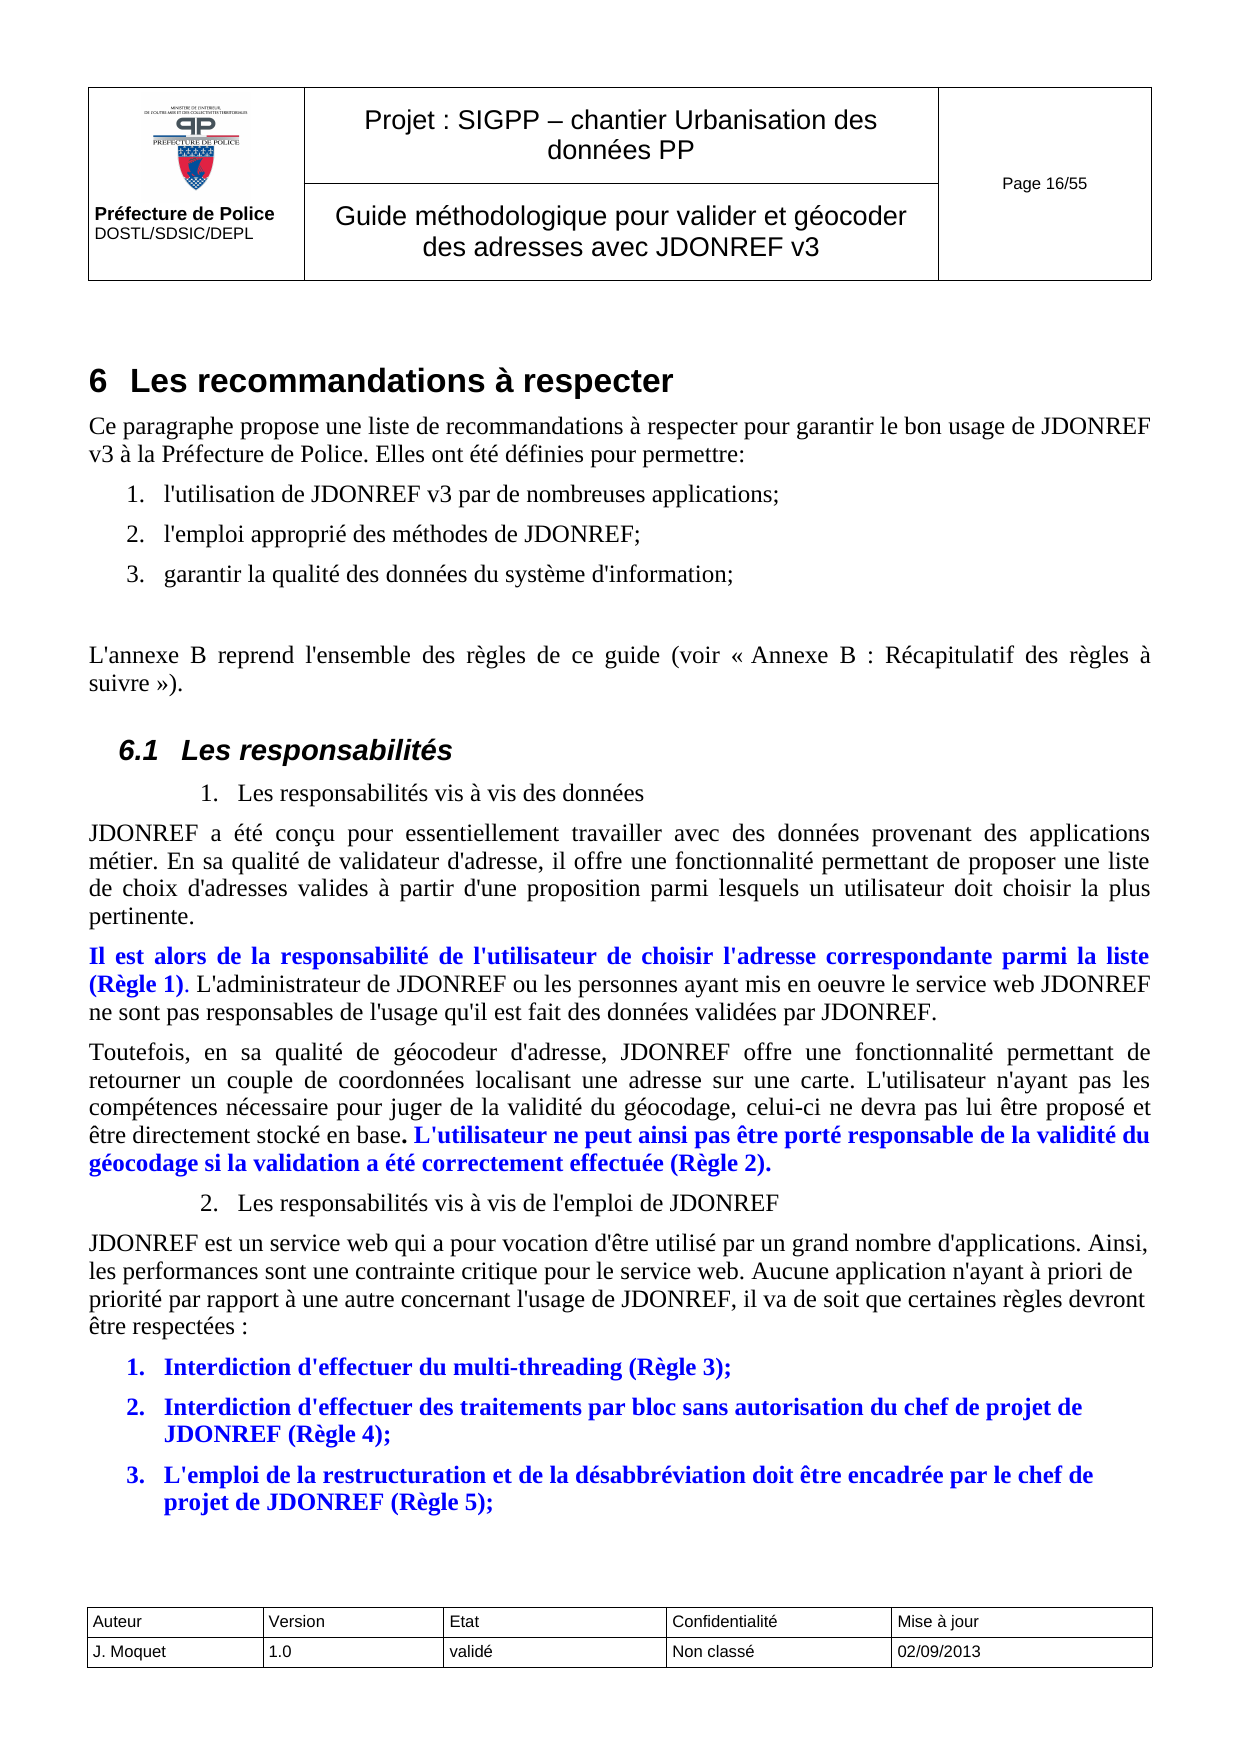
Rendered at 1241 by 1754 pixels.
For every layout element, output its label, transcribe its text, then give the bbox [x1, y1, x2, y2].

text JDONREF a été conçu pour essentiellement travailler avec des données provenant des applications métier. En sa qualité de validateur d'adresse, il offre une fonctionnalité permettant de proposer une liste de choix d'adresses valides à partir d'une proposition parmi lesquels un utilisateur doit choisir la plus pertinente. [88, 819, 1152, 930]
list L'emploi de la restructuration et de la désabbréviation doit être encadrée par le chef de projet de JDONREF (Règle 5); [126, 1461, 1152, 1516]
list Interdiction d'effectuer des traitements par bloc sans autorisation du chef de projet de JDONREF (Règle 4); [126, 1393, 1152, 1448]
list Les responsabilités vis à vis des données [200, 779, 1152, 807]
subtitle Les responsabilités [118, 734, 1152, 766]
picture [141, 92, 252, 203]
text Ce paragraphe propose une liste de recommandations à respecter pour garantir le bon usage de JDONREF v3 à la Préfecture de Police. Elles ont été définies pour permettre: [88, 412, 1152, 468]
text L'annexe B reprend l'ensemble des règles de ce guide (voir « Annexe B : Récapitulatif des règles à suivre »). [88, 641, 1152, 696]
subtitle Les recommandations à respecter [88, 362, 1152, 400]
list l'emploi approprié des méthodes de JDONREF; [126, 520, 1152, 548]
list l'utilisation de JDONREF v3 par de nombreuses applications; [126, 480, 1152, 508]
text Toutefois, en sa qualité de géocodeur d'adresse, JDONREF offre une fonctionnalité permettant de retourner un couple de coordonnées localisant une adresse sur une carte. L'utilisateur n'ayant pas les compétences nécessaire pour juger de la validité du géocodage, celui-ci ne devra pas lui être proposé et être directement stocké en base. L'utilisateur ne peut ainsi pas être porté responsable de la validité du géocodage si la validation a été correctement effectuée (Règle 2). [88, 1038, 1152, 1177]
text JDONREF est un service web qui a pour vocation d'être utilisé par un grand nombre d'applications. Ainsi, les performances sont une contrainte critique pour le service web. Aucune application n'ayant à priori de priorité par rapport à une autre concernant l'usage de JDONREF, il va de soit que certaines règles devront être respectées : [88, 1229, 1152, 1340]
list Interdiction d'effectuer du multi-threading (Règle 3); [126, 1353, 1152, 1380]
list garantir la qualité des données du système d'information; [126, 561, 1152, 588]
text Il est alors de la responsabilité de l'utilisateur de choisir l'adresse correspondante parmi la liste (Règle 1). L'administrateur de JDONREF ou les personnes ayant mis en oeuvre le service web JDONREF ne sont pas responsables de l'usage qu'il est fait des données validées par JDONREF. [88, 942, 1152, 1026]
list Les responsabilités vis à vis de l'emploi de JDONREF [200, 1189, 1152, 1217]
